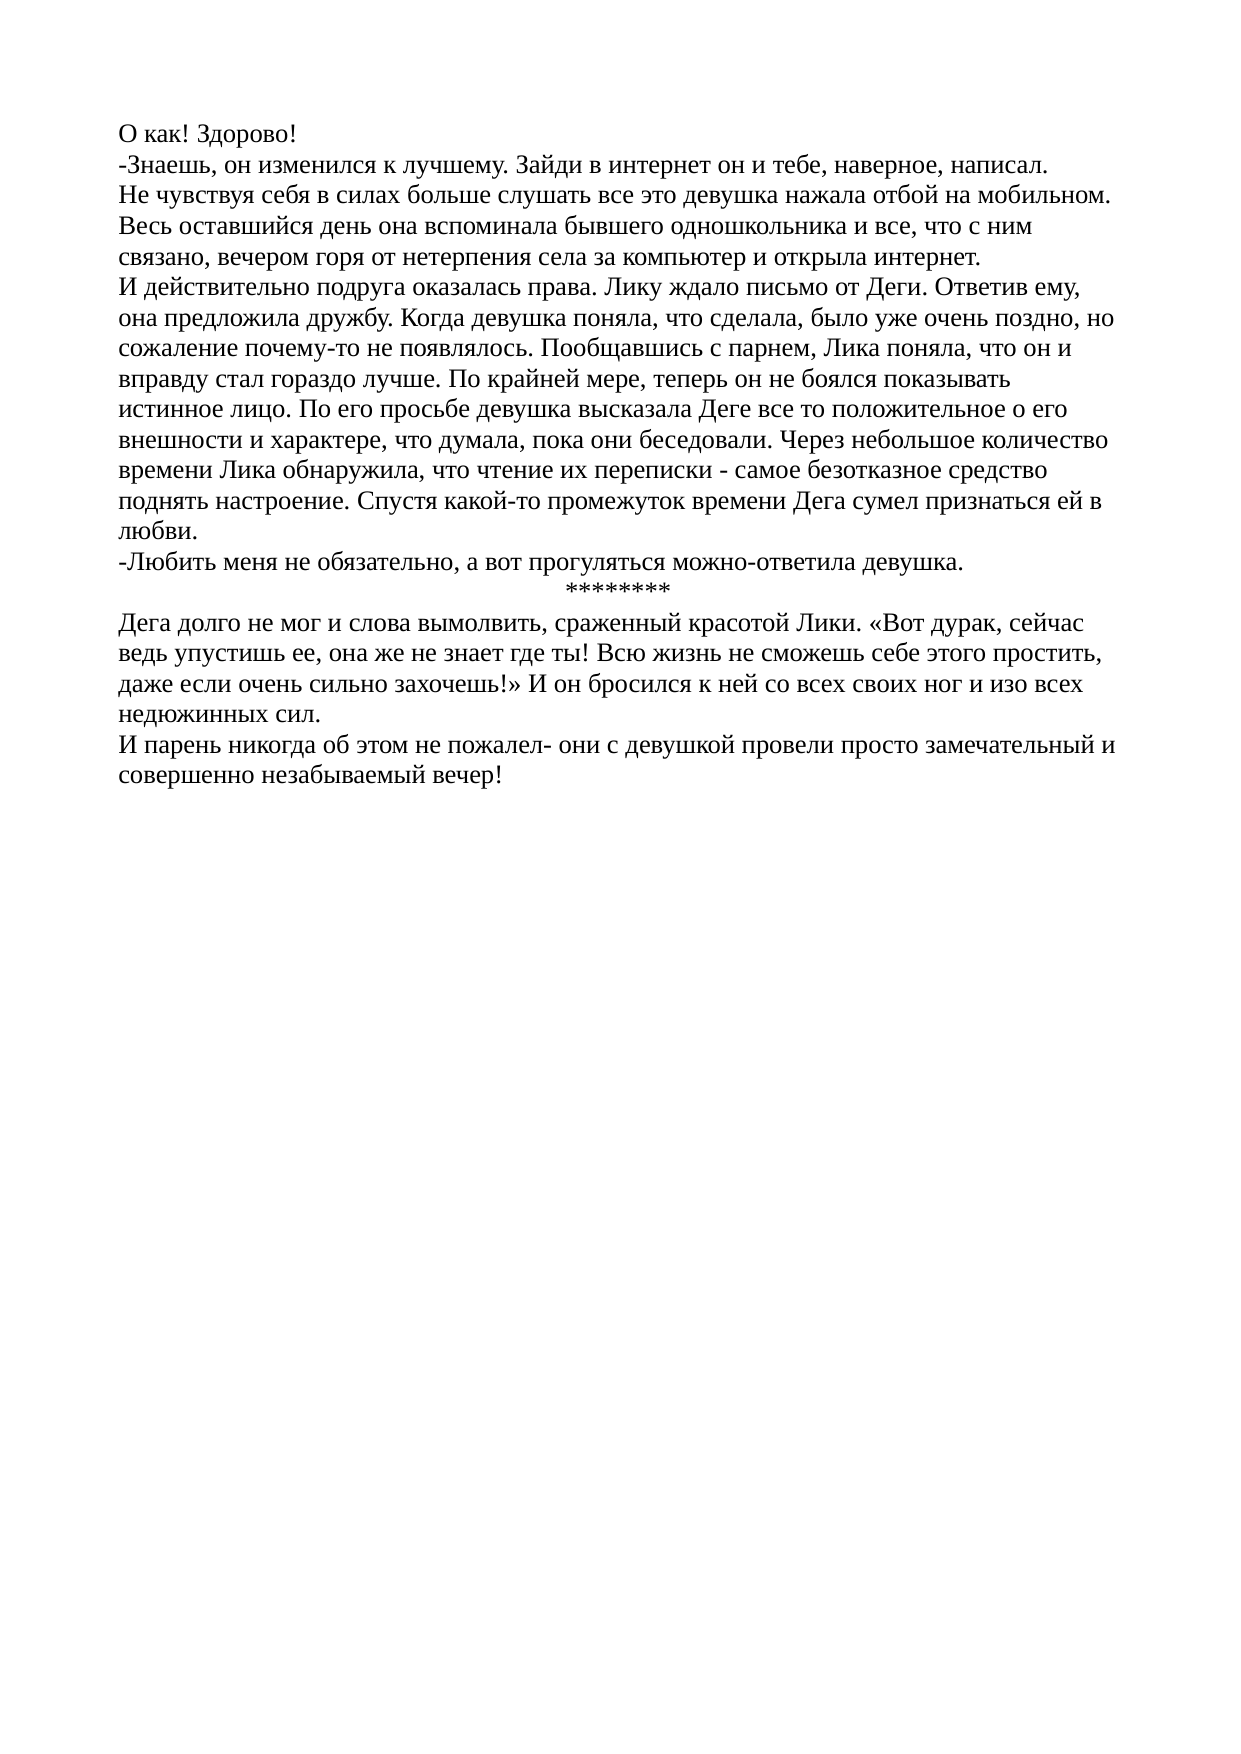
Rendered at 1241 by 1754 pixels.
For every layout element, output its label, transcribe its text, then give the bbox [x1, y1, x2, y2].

text О как! Здорово! -Знаешь, он изменился к лучшему. Зайди в интернет он и тебе, наверное, написал. Не чувствуя себя в силах больше слушать все это девушка нажала отбой на мобильном. Весь оставшийся день она вспоминала бывшего одношкольника и все, что с ним связано, вечером горя от нетерпения села за компьютер и открыла интернет. И действительно подруга оказалась права. Лику ждало письмо от Деги. Ответив ему, она предложила дружбу. Когда девушка поняла, что сделала, было уже очень поздно, но сожаление почему-то не появлялось. Пообщавшись с парнем, Лика поняла, что он и вправду стал гораздо лучше. По крайней мере, теперь он не боялся показывать истинное лицо. По его просьбе девушка высказала Деге все то положительное о его внешности и характере, что думала, пока они беседовали. Через небольшое количество времени Лика обнаружила, что чтение их переписки - самое безотказное средство поднять настроение. Спустя какой-то промежуток времени Дега сумел признаться ей в любви. -Любить меня не обязательно, а вот прогуляться можно-ответила девушка. ******** Дега долго не мог и слова вымолвить, сраженный красотой Лики. «Вот дурак, сейчас ведь упустишь ее, она же не знает где ты! Всю жизнь не сможешь себе этого простить, даже если очень сильно захочешь!» И он бросился к ней со всех своих ног и изо всех недюжинных сил. И парень никогда об этом не пожалел- они с девушкой провели просто замечательный и совершенно незабываемый вечер! [118, 118, 1122, 820]
